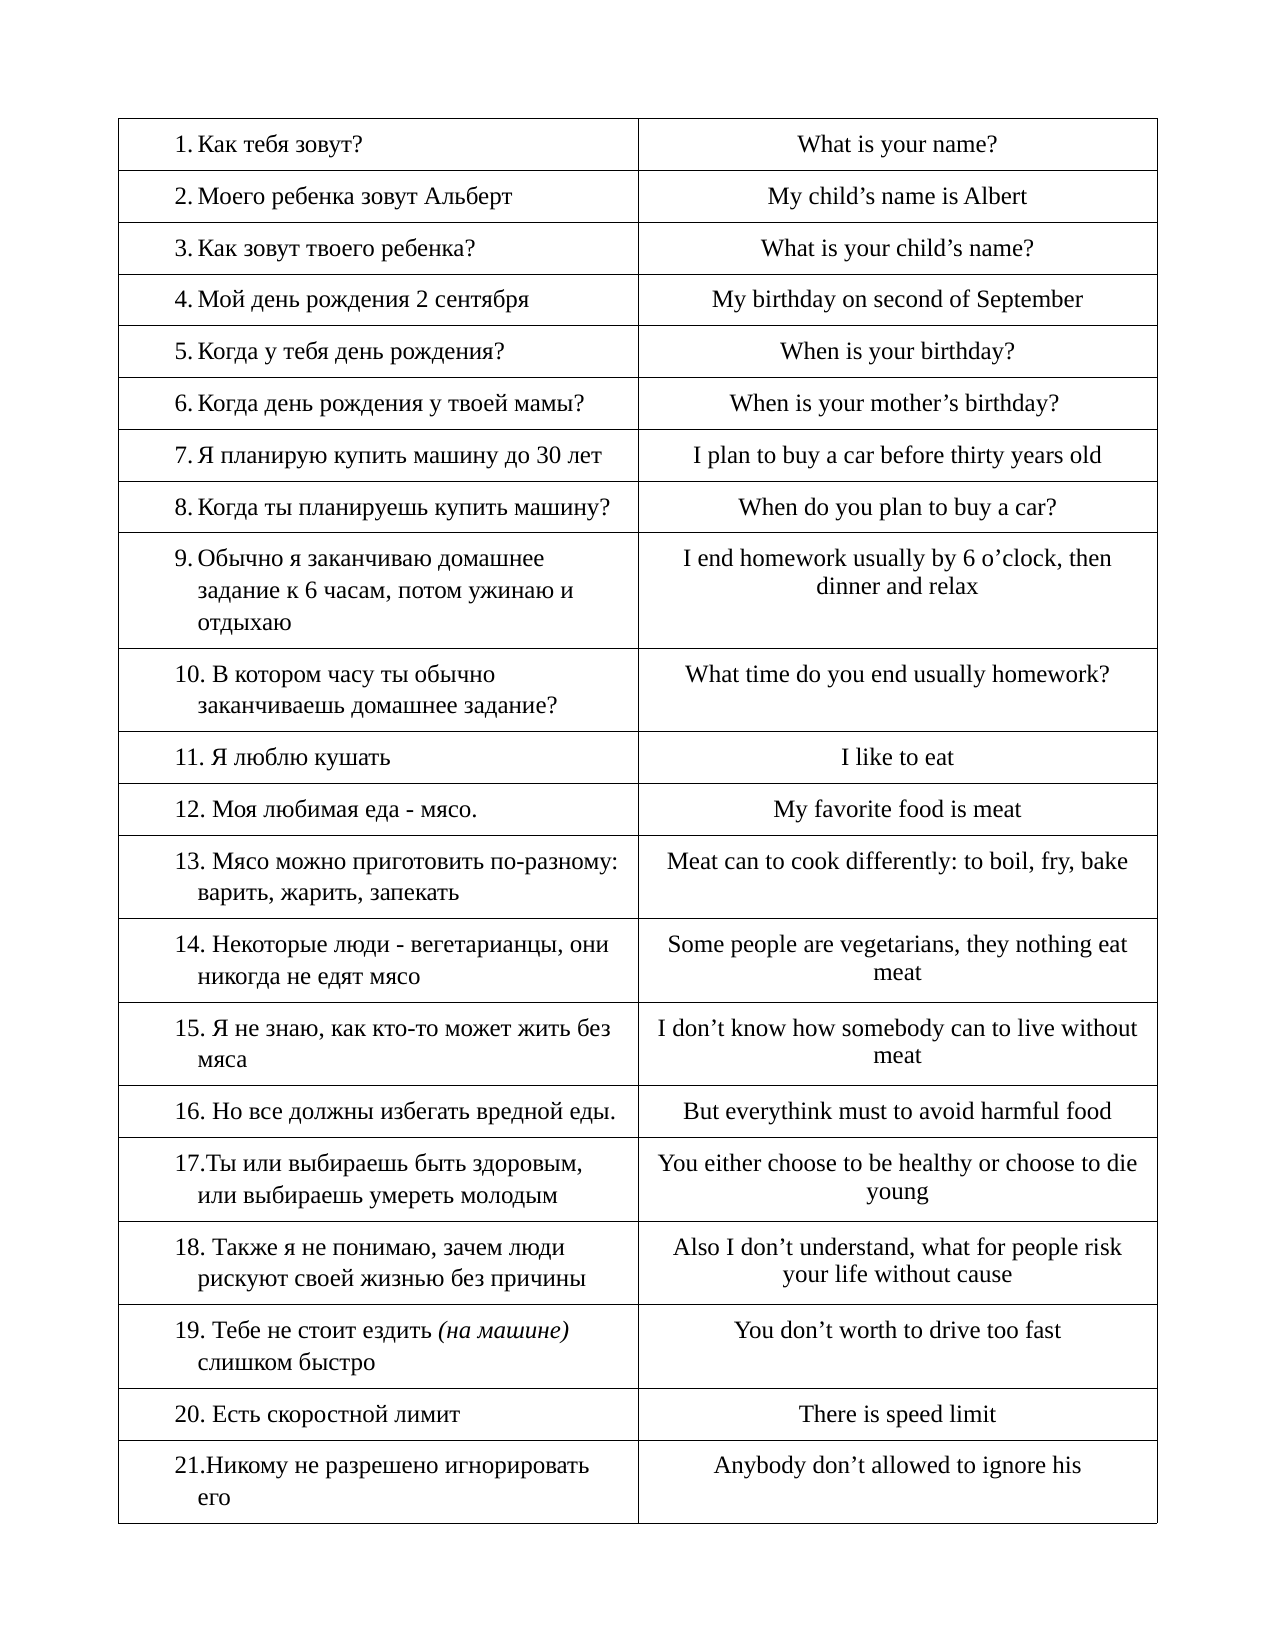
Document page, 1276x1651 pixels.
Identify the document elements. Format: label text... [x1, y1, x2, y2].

table_cell Когда день рождения у твоей мамы? [119, 378, 638, 429]
table_cell When do you plan to buy a car? [639, 482, 1157, 532]
table_cell Когда у тебя день рождения? [119, 326, 638, 377]
table_cell Моего ребенка зовут Альберт [119, 171, 638, 222]
table_cell Я не знаю, как кто-то может жить без мяса [119, 1003, 638, 1085]
table_cell Когда ты планируешь купить машину? [119, 482, 638, 532]
table_cell I like to eat [639, 732, 1157, 783]
table_cell Anybody don’t allowed to ignore his [639, 1441, 1157, 1523]
table_cell Но все должны избегать вредной еды. [119, 1086, 638, 1137]
table_cell My child’s name is Albert [639, 171, 1157, 222]
table_cell There is speed limit [639, 1389, 1157, 1439]
table_cell I end homework usually by 6 o’clock, then dinner and relax [639, 533, 1157, 648]
table_cell Тебе не стоит ездить (на машине) слишком быстро [119, 1305, 638, 1388]
table_cell Никому не разрешено игнорировать его [119, 1441, 638, 1523]
table_header Как тебя зовут? [119, 119, 638, 170]
table_cell Мой день рождения 2 сентября [119, 275, 638, 325]
table_header What is your name? [639, 119, 1157, 170]
table_cell What time do you end usually homework? [639, 649, 1157, 731]
table_cell Моя любимая еда - мясо. [119, 784, 638, 835]
table_cell Мясо можно приготовить по-разному: варить, жарить, запекать [119, 836, 638, 918]
table_cell I plan to buy a car before thirty years old [639, 430, 1157, 481]
table_cell Some people are vegetarians, they nothing eat meat [639, 919, 1157, 1002]
table_cell My birthday on second of September [639, 275, 1157, 325]
table_cell You don’t worth to drive too fast [639, 1305, 1157, 1388]
table_cell You either choose to be healthy or choose to die young [639, 1138, 1157, 1221]
table_cell Обычно я заканчиваю домашнее задание к 6 часам, потом ужинаю и отдыхаю [119, 533, 638, 648]
table_cell When is your birthday? [639, 326, 1157, 377]
table_cell Meat can to cook differently: to boil, fry, bake [639, 836, 1157, 918]
table_cell But everythink must to avoid harmful food [639, 1086, 1157, 1137]
table_cell Я планирую купить машину до 30 лет [119, 430, 638, 481]
table_cell When is your mother’s birthday? [639, 378, 1157, 429]
table_cell Ты или выбираешь быть здоровым, или выбираешь умереть молодым [119, 1138, 638, 1221]
table_cell I don’t know how somebody can to live without meat [639, 1003, 1157, 1085]
table_cell Некоторые люди - вегетарианцы, они никогда не едят мясо [119, 919, 638, 1002]
table_cell Как зовут твоего ребенка? [119, 223, 638, 273]
table_cell My favorite food is meat [639, 784, 1157, 835]
table_cell Есть скоростной лимит [119, 1389, 638, 1439]
table_cell What is your child’s name? [639, 223, 1157, 273]
table_cell В котором часу ты обычно заканчиваешь домашнее задание? [119, 649, 638, 731]
table_cell Я люблю кушать [119, 732, 638, 783]
table_cell Also I don’t understand, what for people risk your life without cause [639, 1222, 1157, 1304]
table_cell Также я не понимаю, зачем люди рискуют своей жизнью без причины [119, 1222, 638, 1304]
